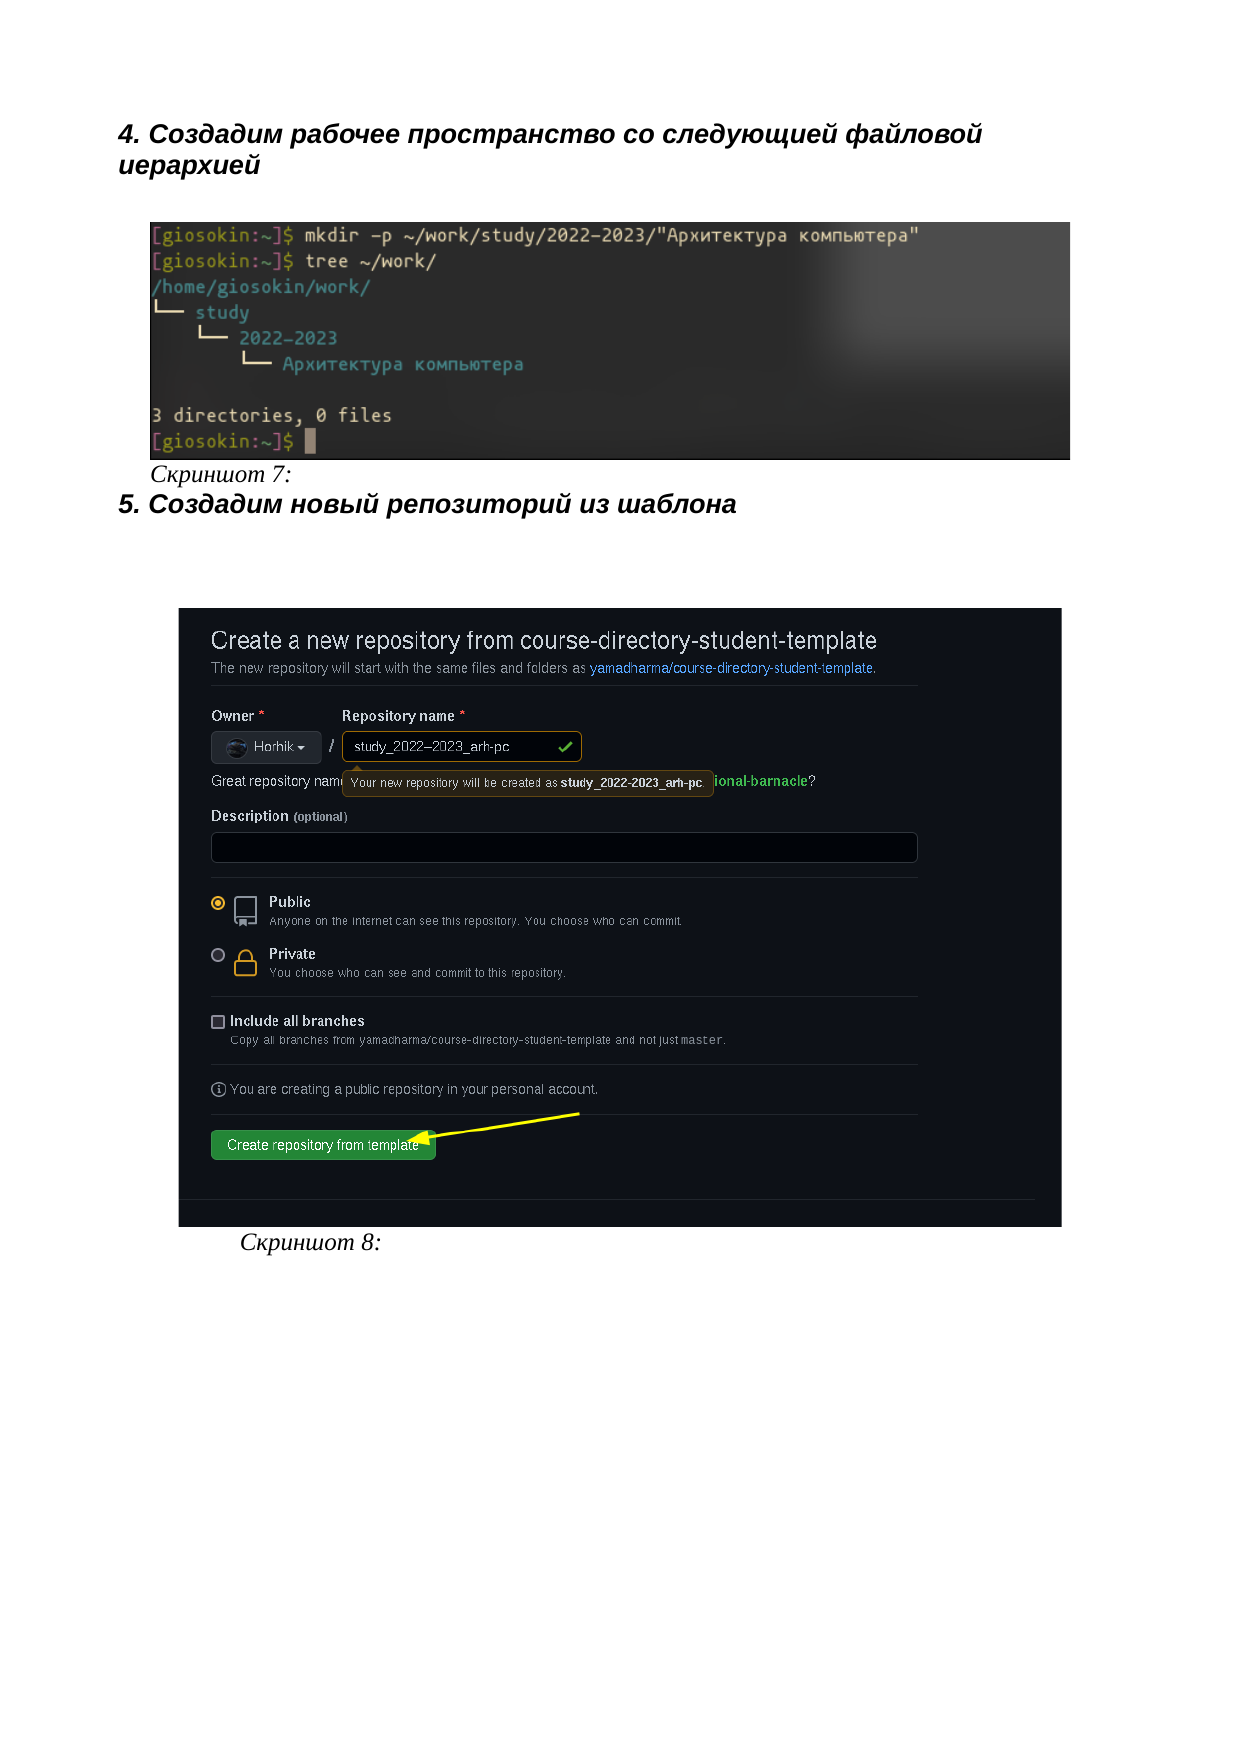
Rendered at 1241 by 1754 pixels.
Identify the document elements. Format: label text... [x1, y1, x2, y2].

text Скриншот 7: [150, 460, 1070, 488]
picture [178, 608, 1062, 1227]
text Скриншот 8: [239, 1227, 1001, 1255]
subtitle 5. Создадим новый репозиторий из шаблона [118, 206, 1122, 519]
picture [150, 222, 1071, 460]
subtitle 4. Создадим рабочее пространство со следующией файловой иерархией [118, 118, 1122, 181]
